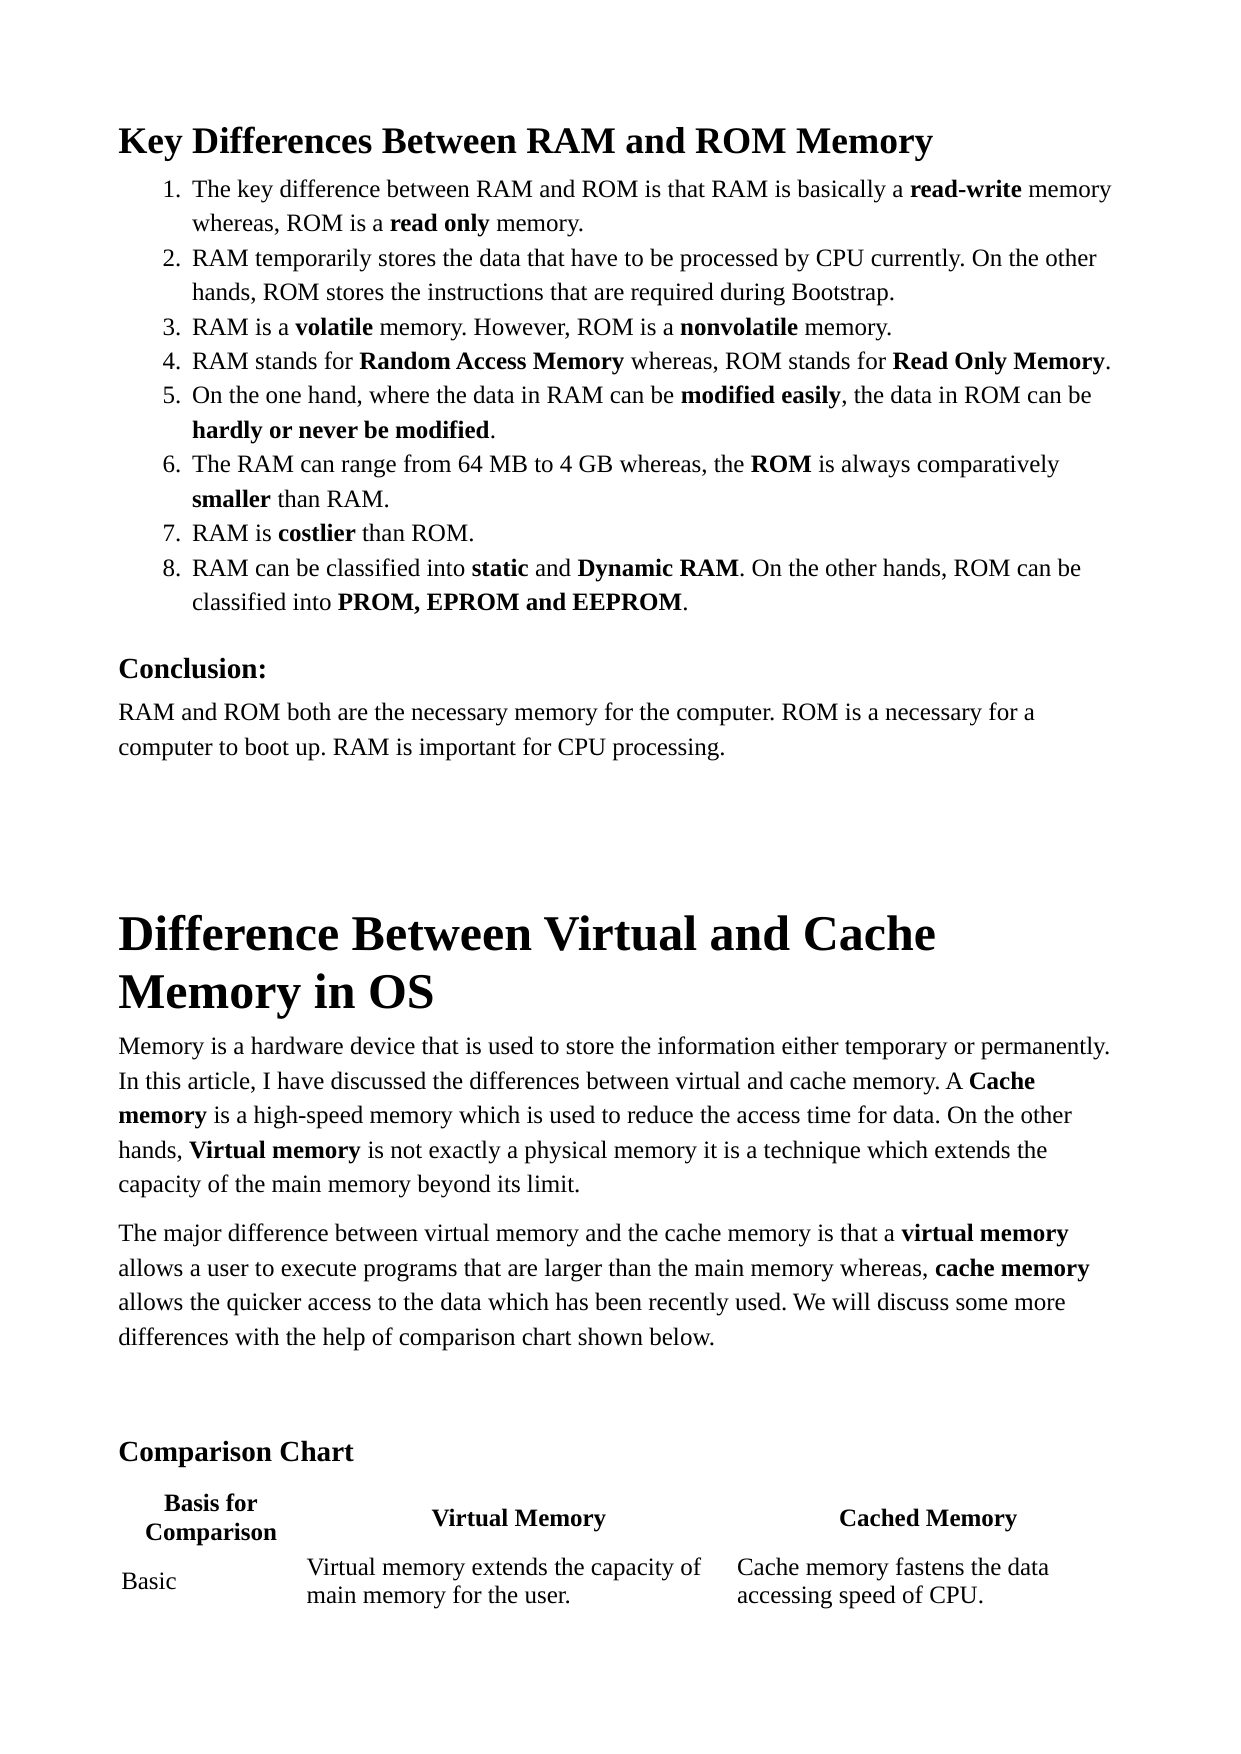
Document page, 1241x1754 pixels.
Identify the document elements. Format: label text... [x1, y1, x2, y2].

table_cell Cache memory fastens the data accessing speed of CPU. [734, 1549, 1122, 1612]
text Memory is a hardware device that is used to store the information either temporary or permanently. In this article, I have discussed the differences between virtual and cache memory. A Cache memory is a high-speed memory which is used to reduce the access time for data. On the other hands, Virtual memory is not exactly a physical memory it is a technique which extends the capacity of the main memory beyond its limit. [118, 1031, 1122, 1198]
table_cell Basic [118, 1549, 303, 1612]
table_header Cached Memory [734, 1485, 1122, 1549]
table_header Basis for Comparison [118, 1485, 303, 1549]
list RAM is costlier than ROM. [162, 518, 1122, 547]
text The major difference between virtual memory and the cache memory is that a virtual memory allows a user to execute programs that are larger than the main memory whereas, cache memory allows the quicker access to the data which has been recently used. We will discuss some more differences with the help of comparison chart shown below. [118, 1218, 1122, 1351]
subtitle Key Differences Between RAM and ROM Memory [118, 118, 1122, 161]
subtitle Conclusion: [118, 651, 1122, 685]
subtitle Difference Between Virtual and Cache Memory in OS [118, 904, 1122, 1019]
list The key difference between RAM and ROM is that RAM is basically a read-write memory whereas, ROM is a read only memory. [162, 174, 1122, 237]
subtitle Comparison Chart [118, 1434, 1122, 1468]
list RAM stands for Random Access Memory whereas, ROM stands for Read Only Memory. [162, 346, 1122, 375]
table_header Virtual Memory [304, 1485, 734, 1549]
text RAM and ROM both are the necessary memory for the computer. ROM is a necessary for a computer to boot up. RAM is important for CPU processing. [118, 697, 1122, 760]
list RAM temporarily stores the data that have to be processed by CPU currently. On the other hands, ROM stores the instructions that are required during Bootstrap. [162, 243, 1122, 306]
list The RAM can range from 64 MB to 4 GB whereas, the ROM is always comparatively smaller than RAM. [162, 449, 1122, 513]
table_cell Virtual memory extends the capacity of main memory for the user. [304, 1549, 734, 1612]
list RAM is a volatile memory. However, ROM is a nonvolatile memory. [162, 312, 1122, 340]
list On the one hand, where the data in RAM can be modified easily, the data in ROM can be hardly or never be modified. [162, 381, 1122, 444]
list RAM can be classified into static and Dynamic RAM. On the other hands, ROM can be classified into PROM, EPROM and EEPROM. [162, 553, 1122, 616]
